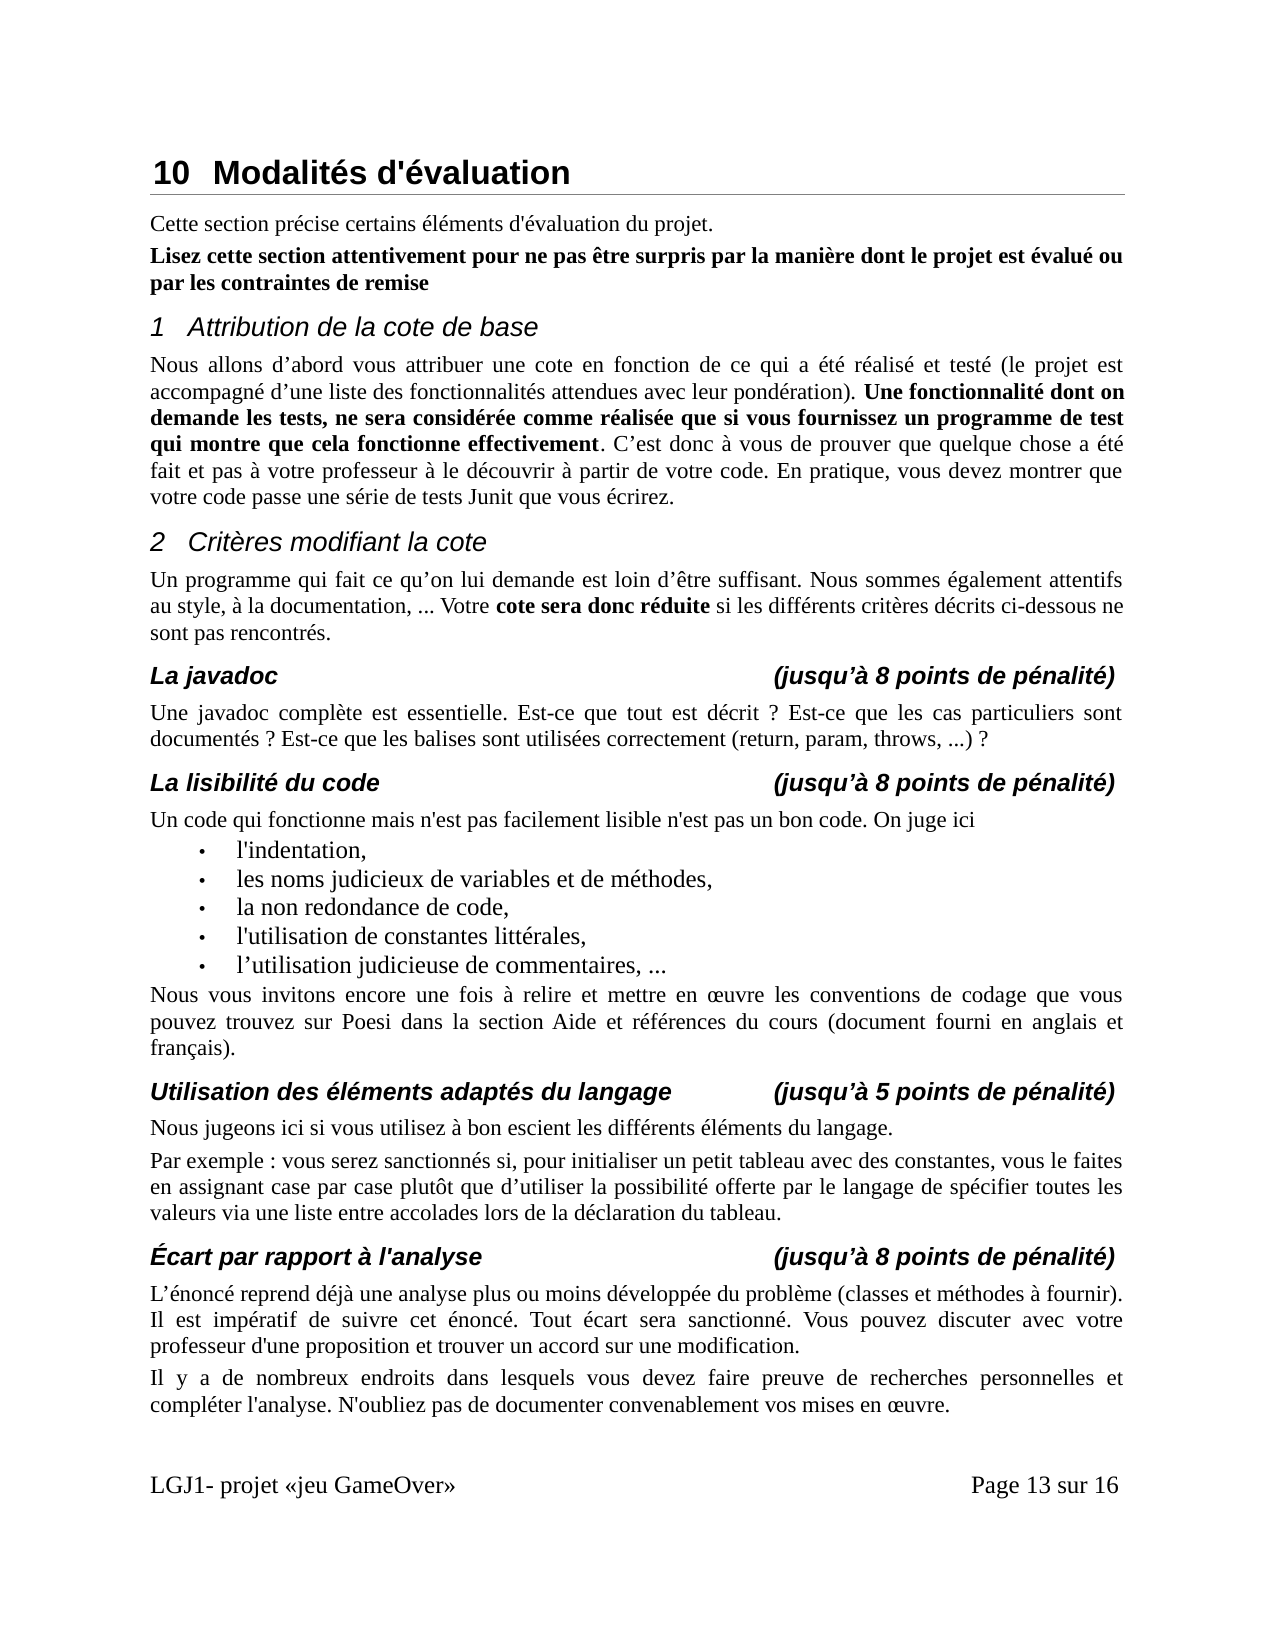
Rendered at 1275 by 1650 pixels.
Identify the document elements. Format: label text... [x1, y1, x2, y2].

text Nous allons d’abord vous attribuer une cote en fonction de ce qui a été réalisé et testé (le projet est accompagné d’une liste des fonctionnalités attendues avec leur pondération). Une fonctionnalité dont on demande les tests, ne sera considérée comme réalisée que si vous fournissez un programme de test qui montre que cela fonctionne effectivement. C’est donc à vous de prouver que quelque chose a été fait et pas à votre professeur à le découvrir à partir de votre code. En pratique, vous devez montrer que votre code passe une série de tests Junit que vous écrirez. [150, 351, 1125, 509]
subtitle Attribution de la cote de base [150, 311, 1125, 342]
list la non redondance de code, [199, 892, 1125, 921]
list l'utilisation de constantes littérales, [199, 921, 1125, 950]
text L’énoncé reprend déjà une analyse plus ou moins développée du problème (classes et méthodes à fournir). Il est impératif de suivre cet énoncé. Tout écart sera sanctionné. Vous pouvez discuter avec votre professeur d'une proposition et trouver un accord sur une modification. [150, 1279, 1125, 1359]
text Cette section précise certains éléments d'évaluation du projet. [150, 210, 1125, 236]
subtitle Critères modifiant la cote [150, 526, 1125, 557]
text Nous jugeons ici si vous utilisez à bon escient les différents éléments du langage. [150, 1114, 1125, 1141]
text Il y a de nombreux endroits dans lesquels vous devez faire preuve de recherches personnelles et compléter l'analyse. N'oubliez pas de documenter convenablement vos mises en œuvre. [150, 1364, 1125, 1417]
list l'indentation, [199, 835, 1125, 864]
text Une javadoc complète est essentielle. Est-ce que tout est décrit ? Est-ce que les cas particuliers sont documentés ? Est-ce que les balises sont utilisées correctement (return, param, throws, ...) ? [150, 699, 1125, 752]
list les noms judicieux de variables et de méthodes, [199, 864, 1125, 892]
list l’utilisation judicieuse de commentaires, ... [199, 950, 1125, 979]
text Par exemple : vous serez sanctionnés si, pour initialiser un petit tableau avec des constantes, vous le faites en assignant case par case plutôt que d’utiliser la possibilité offerte par le langage de spécifier toutes les valeurs via une liste entre accolades lors de la déclaration du tableau. [150, 1147, 1125, 1226]
text Un code qui fonctionne mais n'est pas facilement lisible n'est pas un bon code. On juge ici [150, 806, 1125, 832]
subtitle Écart par rapport à l'analyse (jusqu’à 8 points de pénalité) [150, 1242, 1125, 1270]
subtitle La javadoc (jusqu’à 8 points de pénalité) [150, 661, 1125, 690]
subtitle La lisibilité du code (jusqu’à 8 points de pénalité) [150, 768, 1125, 796]
subtitle Modalités d'évaluation [150, 150, 1125, 194]
text Nous vous invitons encore une fois à relire et mettre en œuvre les conventions de codage que vous pouvez trouvez sur Poesi dans la section Aide et références du cours (document fourni en anglais et français). [150, 982, 1125, 1061]
subtitle Utilisation des éléments adaptés du langage (jusqu’à 5 points de pénalité) [150, 1077, 1125, 1105]
text Lisez cette section attentivement pour ne pas être surpris par la manière dont le projet est évalué ou par les contraintes de remise [150, 242, 1125, 295]
text Un programme qui fait ce qu’on lui demande est loin d’être suffisant. Nous sommes également attentifs au style, à la documentation, ... Votre cote sera donc réduite si les différents critères décrits ci-dessous ne sont pas rencontrés. [150, 566, 1125, 645]
